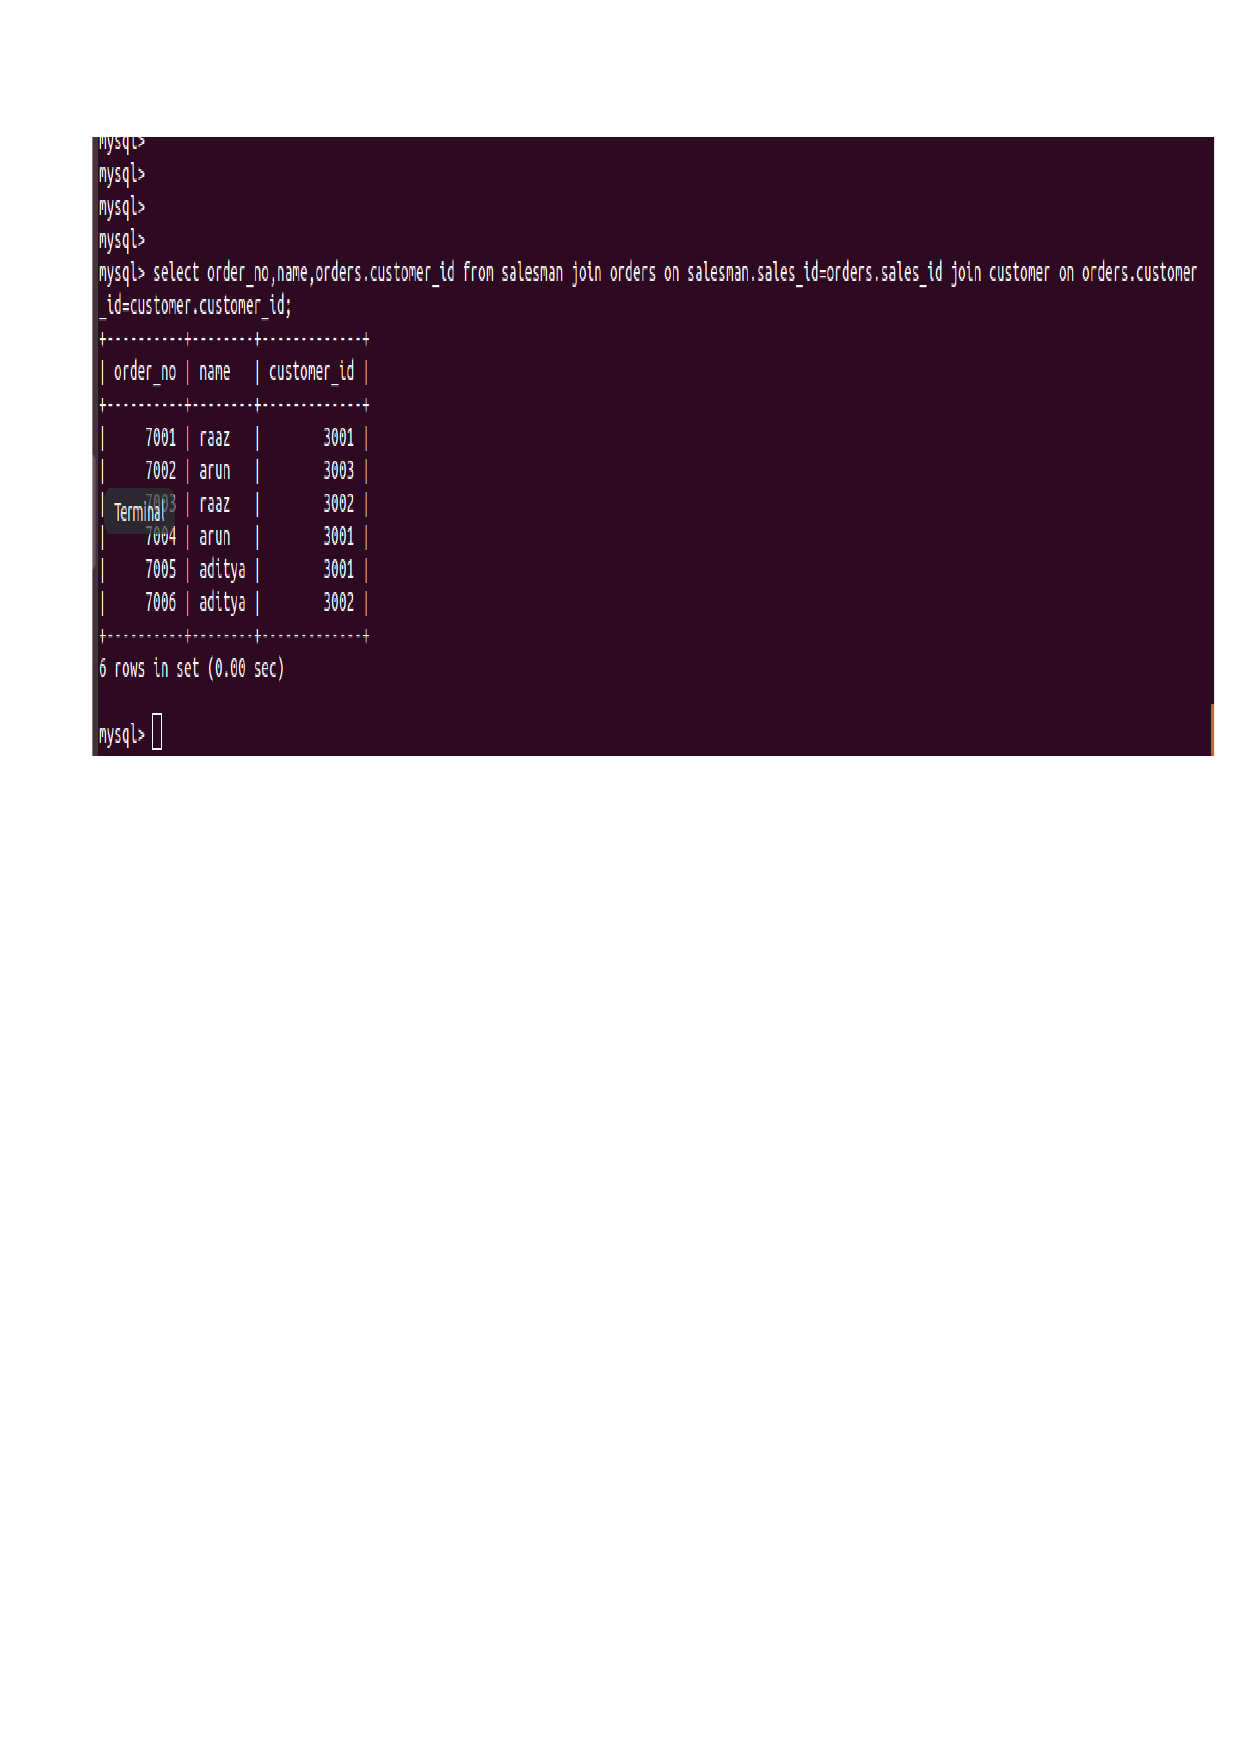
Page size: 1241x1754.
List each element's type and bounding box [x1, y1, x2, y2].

picture [92, 137, 1215, 755]
